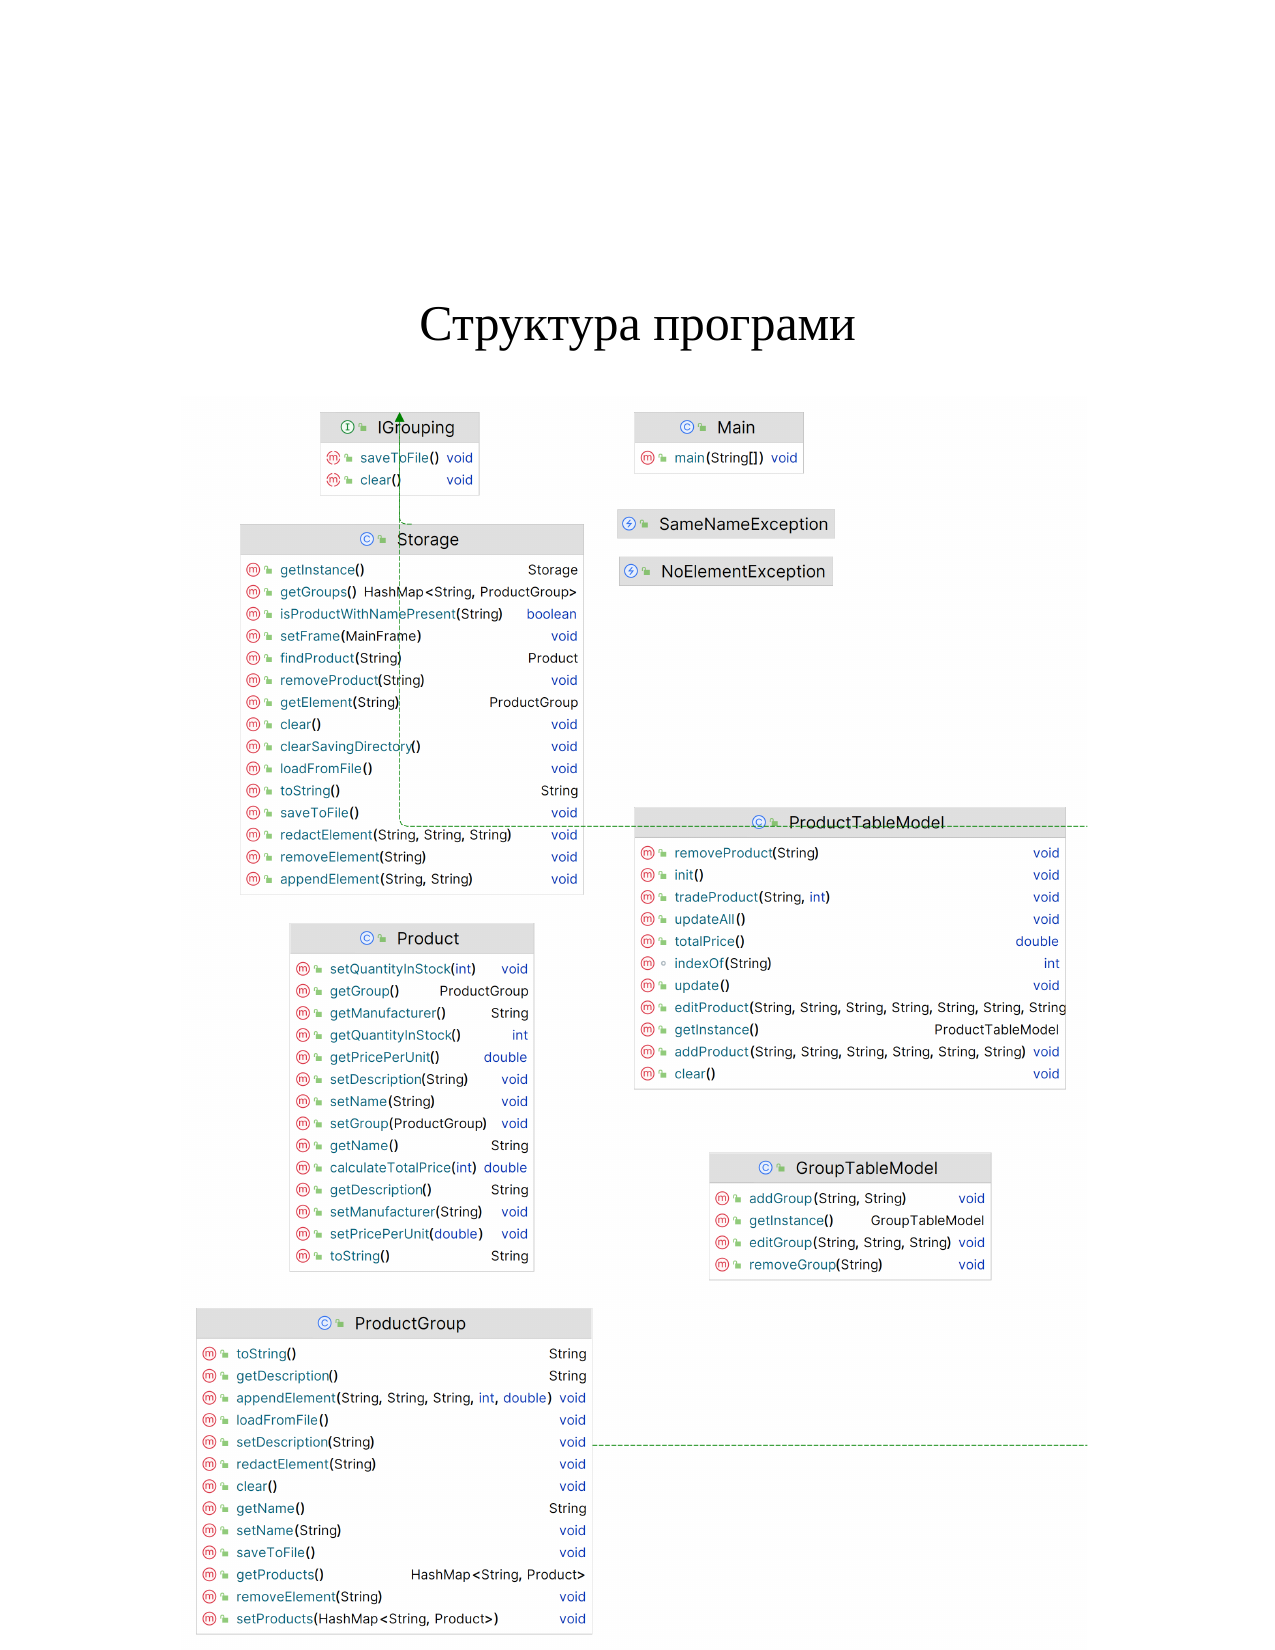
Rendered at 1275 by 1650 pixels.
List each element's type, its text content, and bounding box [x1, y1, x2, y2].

picture [180, 396, 1088, 1650]
text Структура програми [118, 294, 1157, 352]
